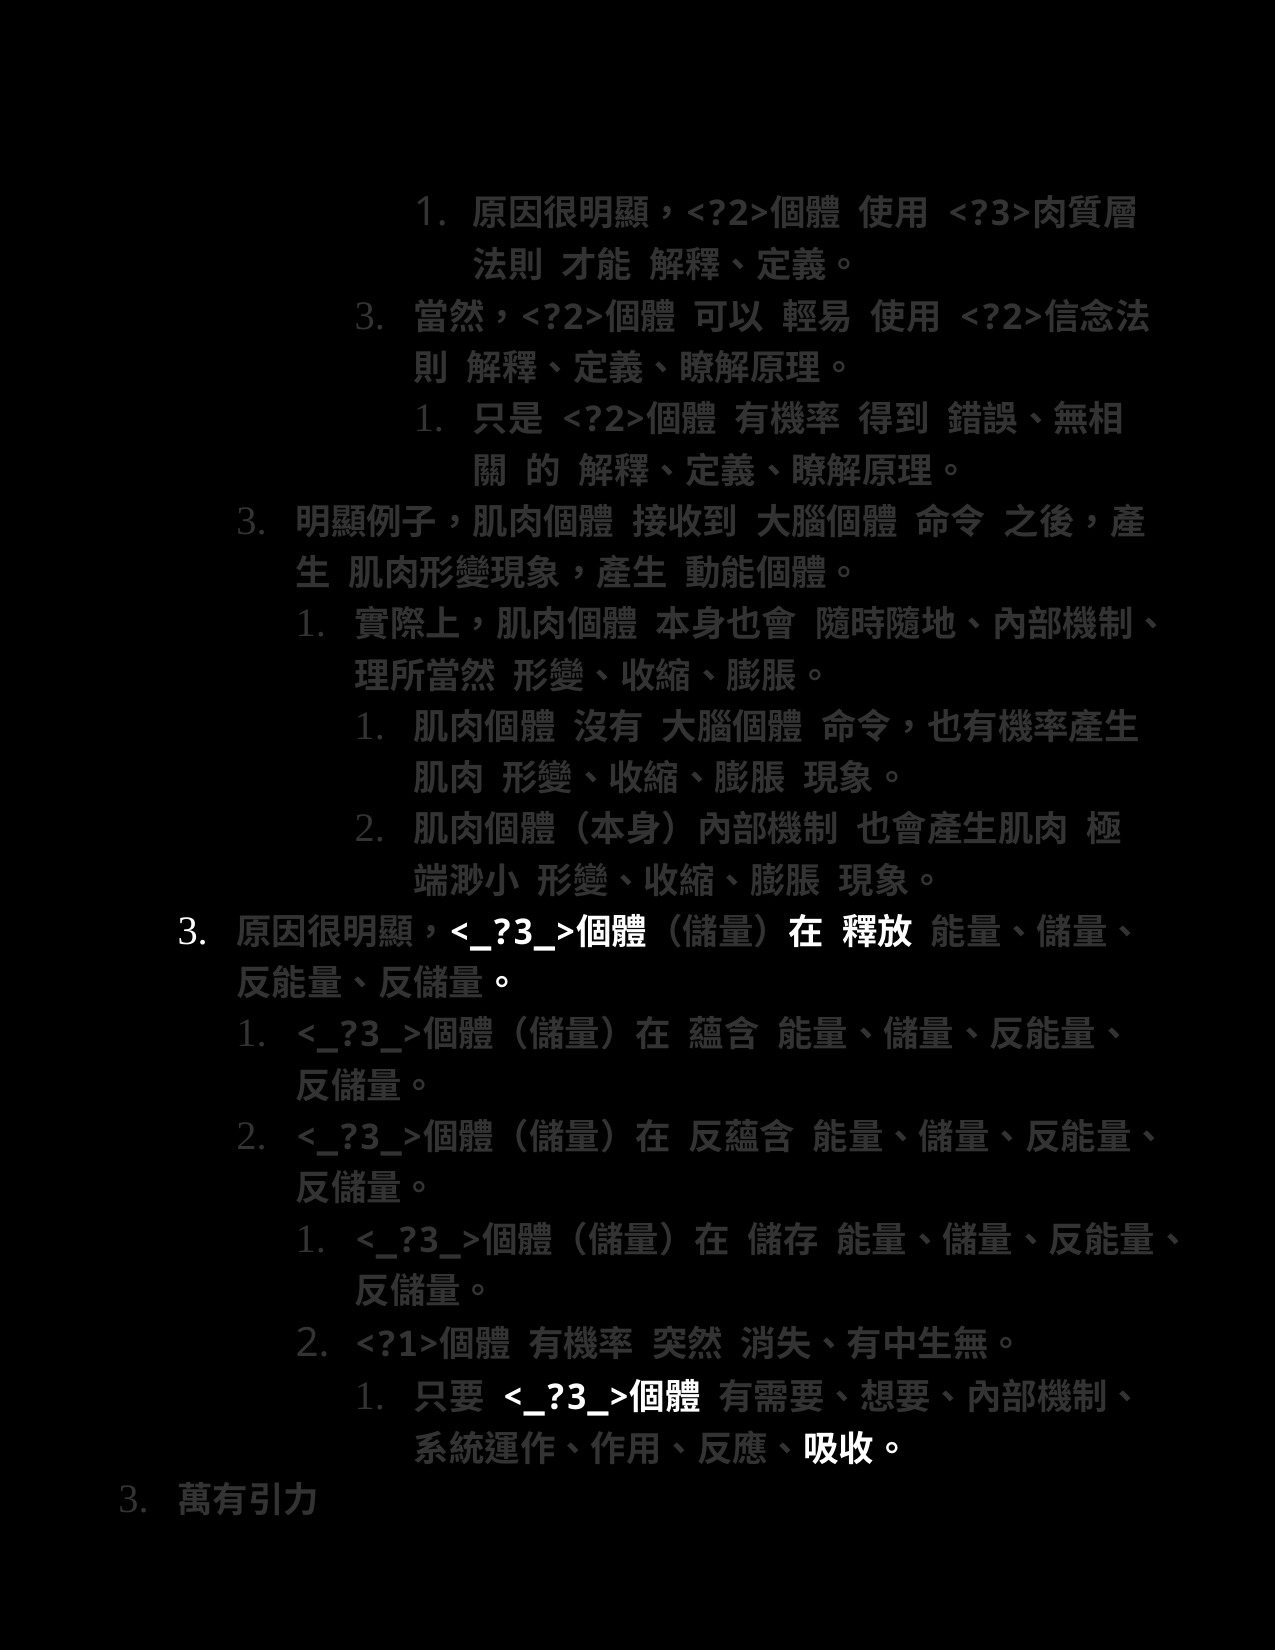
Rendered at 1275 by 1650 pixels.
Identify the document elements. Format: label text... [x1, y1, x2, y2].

list <_?3_>個體（儲量）在 蘊含 能量、儲量、反能量、反儲量。 [236, 1006, 1157, 1108]
list 肌肉個體 沒有 大腦個體 命令，也有機率產生肌肉 形變、收縮、膨脹 現象。 [354, 698, 1157, 801]
list <?1>個體 有機率 突然 消失、有中生無。 [295, 1314, 1157, 1369]
list 只是 <?2>個體 有機率 得到 錯誤、無相關 的 解釋、定義、瞭解原理。 [413, 391, 1157, 493]
list 當然，<?2>個體 可以 輕易 使用 <?2>信念法則 解釋、定義、瞭解原理。 [354, 288, 1157, 391]
list 只要 <_?3_>個體 有需要、想要、內部機制、系統運作、作用、反應、吸收。 [354, 1369, 1157, 1471]
list 萬有引力 [118, 1471, 1157, 1523]
list <_?3_>個體（儲量）在 儲存 能量、儲量、反能量、反儲量。 [295, 1211, 1157, 1314]
list 明顯例子，肌肉個體 接收到 大腦個體 命令 之後，產生 肌肉形變現象，產生 動能個體。 [236, 493, 1157, 596]
list <_?3_>個體（儲量）在 反蘊含 能量、儲量、反能量、反儲量。 [236, 1108, 1157, 1211]
list 原因很明顯，<?2>個體 使用 <?3>肉質層法則 才能 解釋、定義。 [413, 182, 1157, 288]
list 原因很明顯，<_?3_>個體（儲量）在 釋放 能量、儲量、反能量、反儲量。 [177, 903, 1157, 1006]
list 實際上，肌肉個體 本身也會 隨時隨地、內部機制、理所當然 形變、收縮、膨脹。 [295, 596, 1157, 698]
list 肌肉個體（本身）內部機制 也會產生肌肉 極端渺小 形變、收縮、膨脹 現象。 [354, 801, 1157, 903]
